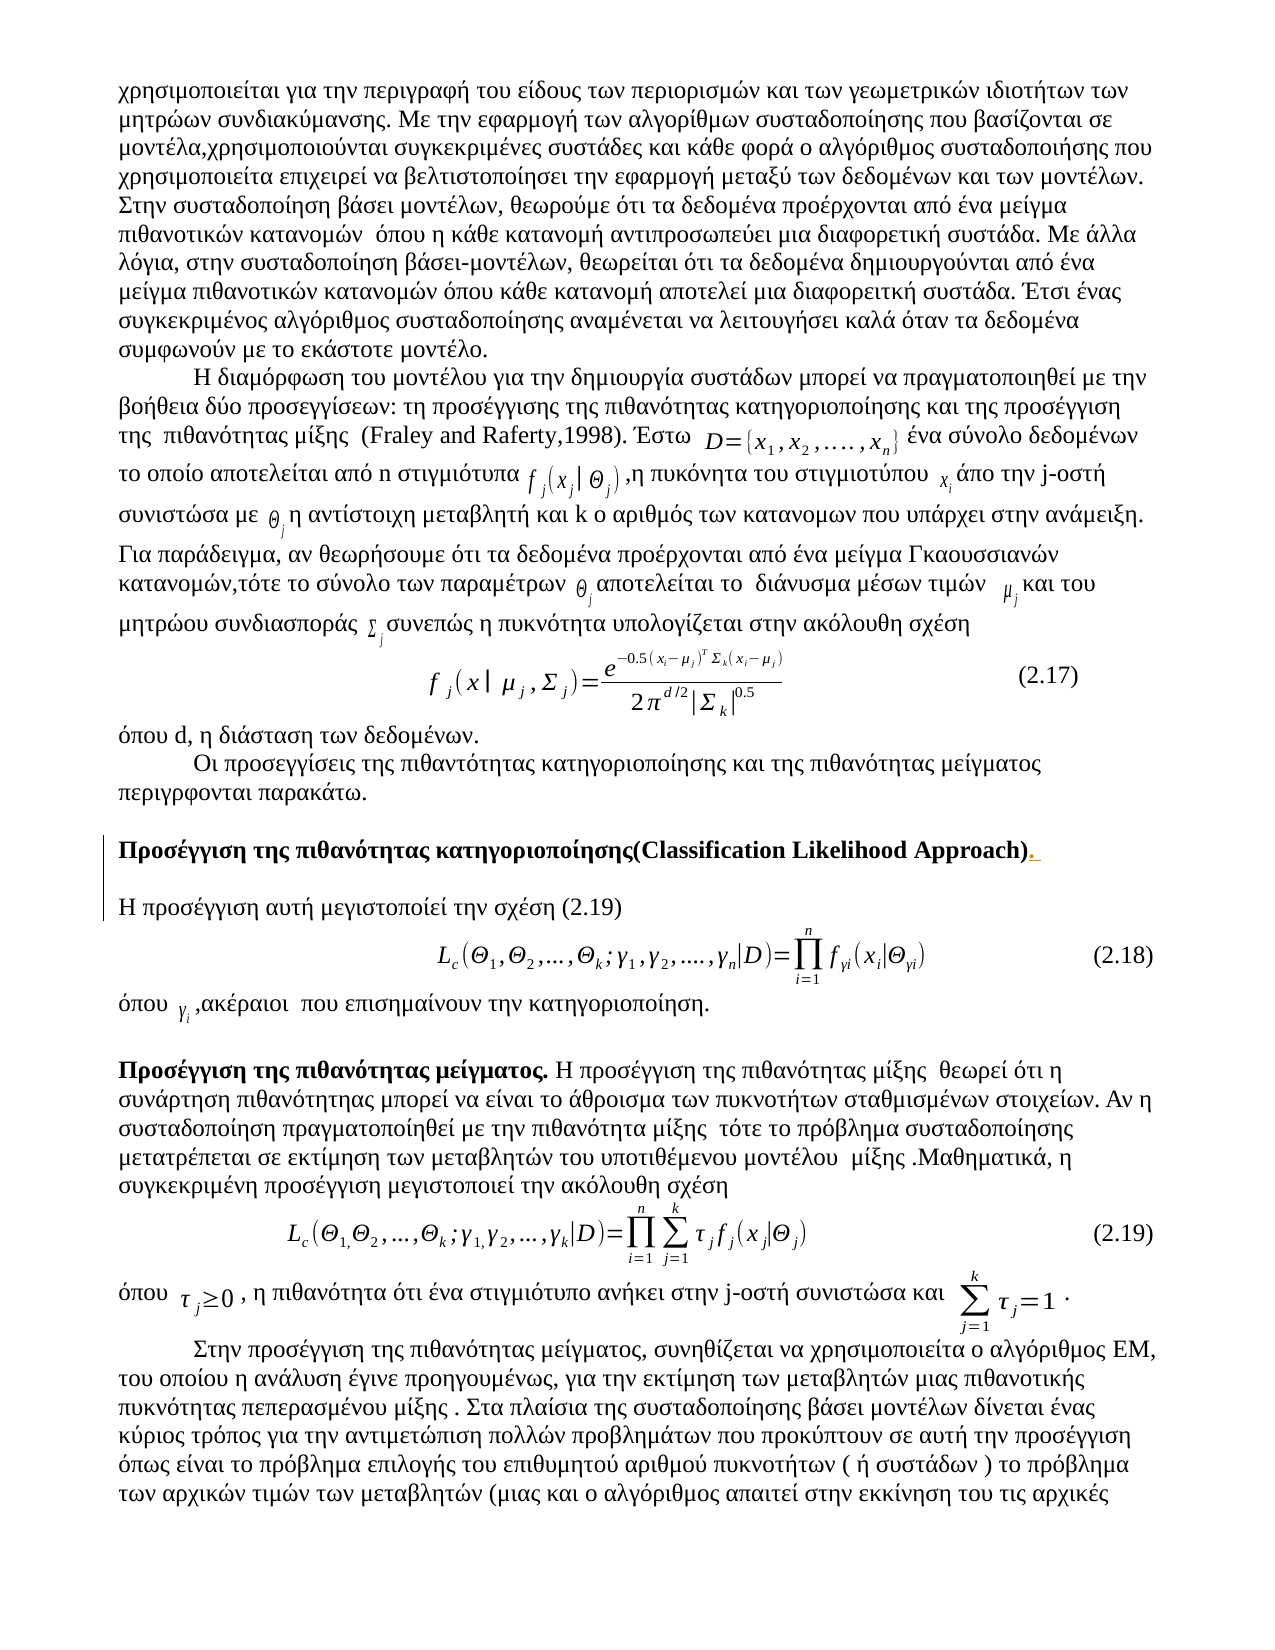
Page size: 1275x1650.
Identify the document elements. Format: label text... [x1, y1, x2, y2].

text όπου , η πιθανότητα ότι ένα στιγμιότυπο ανήκει στην j-οστή συνιστώσα και . [118, 1267, 1157, 1334]
text (2.19) [118, 1199, 1157, 1267]
text Προσέγγιση της πιθανότητας κατηγοριοποίησης(Classification Likelihood Approach). Η προσέγγιση αυτή μεγιστοποίεί την σχέση (2.19) [118, 835, 1157, 863]
text χρησιμοποιείται για την περιγραφή του είδους των περιορισμών και των γεωμετρικών ιδιοτήτων των μητρώων συνδιακύμανσης. Με την εφαρμογή των αλγορίθμων συσταδοποίησης που βασίζονται σε μοντέλα,χρησιμοποιούνται συγκεκριμένες συστάδες και κάθε φορά ο αλγόριθμος συσταδοποιήσης που χρησιμοποιείτα επιχειρεί να βελτιστοποίησει την εφαρμογή μεταξύ των δεδομένων και των μοντέλων. Στην συσταδοποίηση βάσει μοντέλων, θεωρούμε ότι τα δεδομένα προέρχονται από ένα μείγμα πιθανοτικών κατανομών όπου η κάθε κατανομή αντιπροσωπεύει μια διαφορετική συστάδα. Με άλλα λόγια, στην συσταδοποίηση βάσει-μοντέλων, θεωρείται ότι τα δεδομένα δημιουργούνται από ένα μείγμα πιθανοτικών κατανομών όπου κάθε κατανομή αποτελεί μια διαφορειτκή συστάδα. Έτσι ένας συγκεκριμένος αλγόριθμος συσταδοποίησης αναμένεται να λειτουγήσει καλά όταν τα δεδομένα συμφωνούν με το εκάστοτε μοντέλο. [118, 75, 1157, 362]
text όπου ,ακέραιοι που επισημαίνουν την κατηγοριοποίηση. [118, 988, 1157, 1027]
text Προσέγγιση της πιθανότητας μείγματος. H προσέγγιση της πιθανότητας μίξης θεωρεί ότι η συνάρτηση πιθανότητηας μπορεί να είναι το άθροισμα των πυκνοτήτων σταθμισμένων στοιχείων. Αν η συσταδοποίηση πραγματοποίηθεί με την πιθανότητα μίξης τότε το πρόβλημα συσταδοποίησης μετατρέπεται σε εκτίμηση των μεταβλητών του υποτιθέμενου μοντέλου μίξης .Μαθηματικά, η συγκεκριμένη προσέγγιση μεγιστοποιεί την ακόλουθη σχέση [118, 1056, 1157, 1199]
text Οι προσεγγίσεις της πιθαντότητας κατηγοριοποίησης και της πιθανότητας μείγματος περιγρφονται παρακάτω. [118, 748, 1157, 806]
text όπου d, η διάσταση των δεδομένων. [118, 720, 1157, 748]
text (2.17) [118, 648, 1157, 720]
text Στην προσέγγιση της πιθανότητας μείγματος, συνηθίζεται να χρησιμοποιείτα ο αλγόριθμος EM, του οποίου η ανάλυση έγινε προηγουμένως, για την εκτίμηση των μεταβλητών μιας πιθανοτικής πυκνότητας πεπερασμένου μίξης . Στα πλαίσια της συσταδοποίησης βάσει μοντέλων δίνεται ένας κύριος τρόπος για την αντιμετώπιση πολλών προβλημάτων που προκύπτουν σε αυτή την προσέγγιση όπως είναι το πρόβλημα επιλογής του επιθυμητού αριθμού πυκνοτήτων ( ή συστάδων ) το πρόβλημα των αρχικών τιμών των μεταβλητών (μιας και ο αλγόριθμος απαιτεί στην εκκίνηση του τις αρχικές [118, 1334, 1157, 1507]
text (2.18) [118, 921, 1157, 988]
text Η διαμόρφωση του μοντέλου για την δημιουργία συστάδων μπορεί να πραγματοποιηθεί με την βοήθεια δύο προσεγγίσεων: τη προσέγγισης της πιθανότητας κατηγοριοποίησης και της προσέγγιση της πιθανότητας μίξης (Fraley and Raferty,1998). Έστω ένα σύνολο δεδομένων το οποίο αποτελείται από n στιγμιότυπα,η πυκόνητα του στιγμιοτύπου άπο την j-οστή συνιστώσα με η αντίστοιχη μεταβλητή και k ο αριθμός των κατανομων που υπάρχει στην ανάμειξη. Για παράδειγμα, αν θεωρήσουμε ότι τα δεδομένα προέρχονται από ένα μείγμα Γκαουσσιανών κατανομών,τότε το σύνολο των παραμέτρων αποτελείται το διάνυσμα μέσων τιμών και του μητρώου συνδιασποράς συνεπώς η πυκνότητα υπολογίζεται στην ακόλουθη σχέση [118, 362, 1157, 648]
